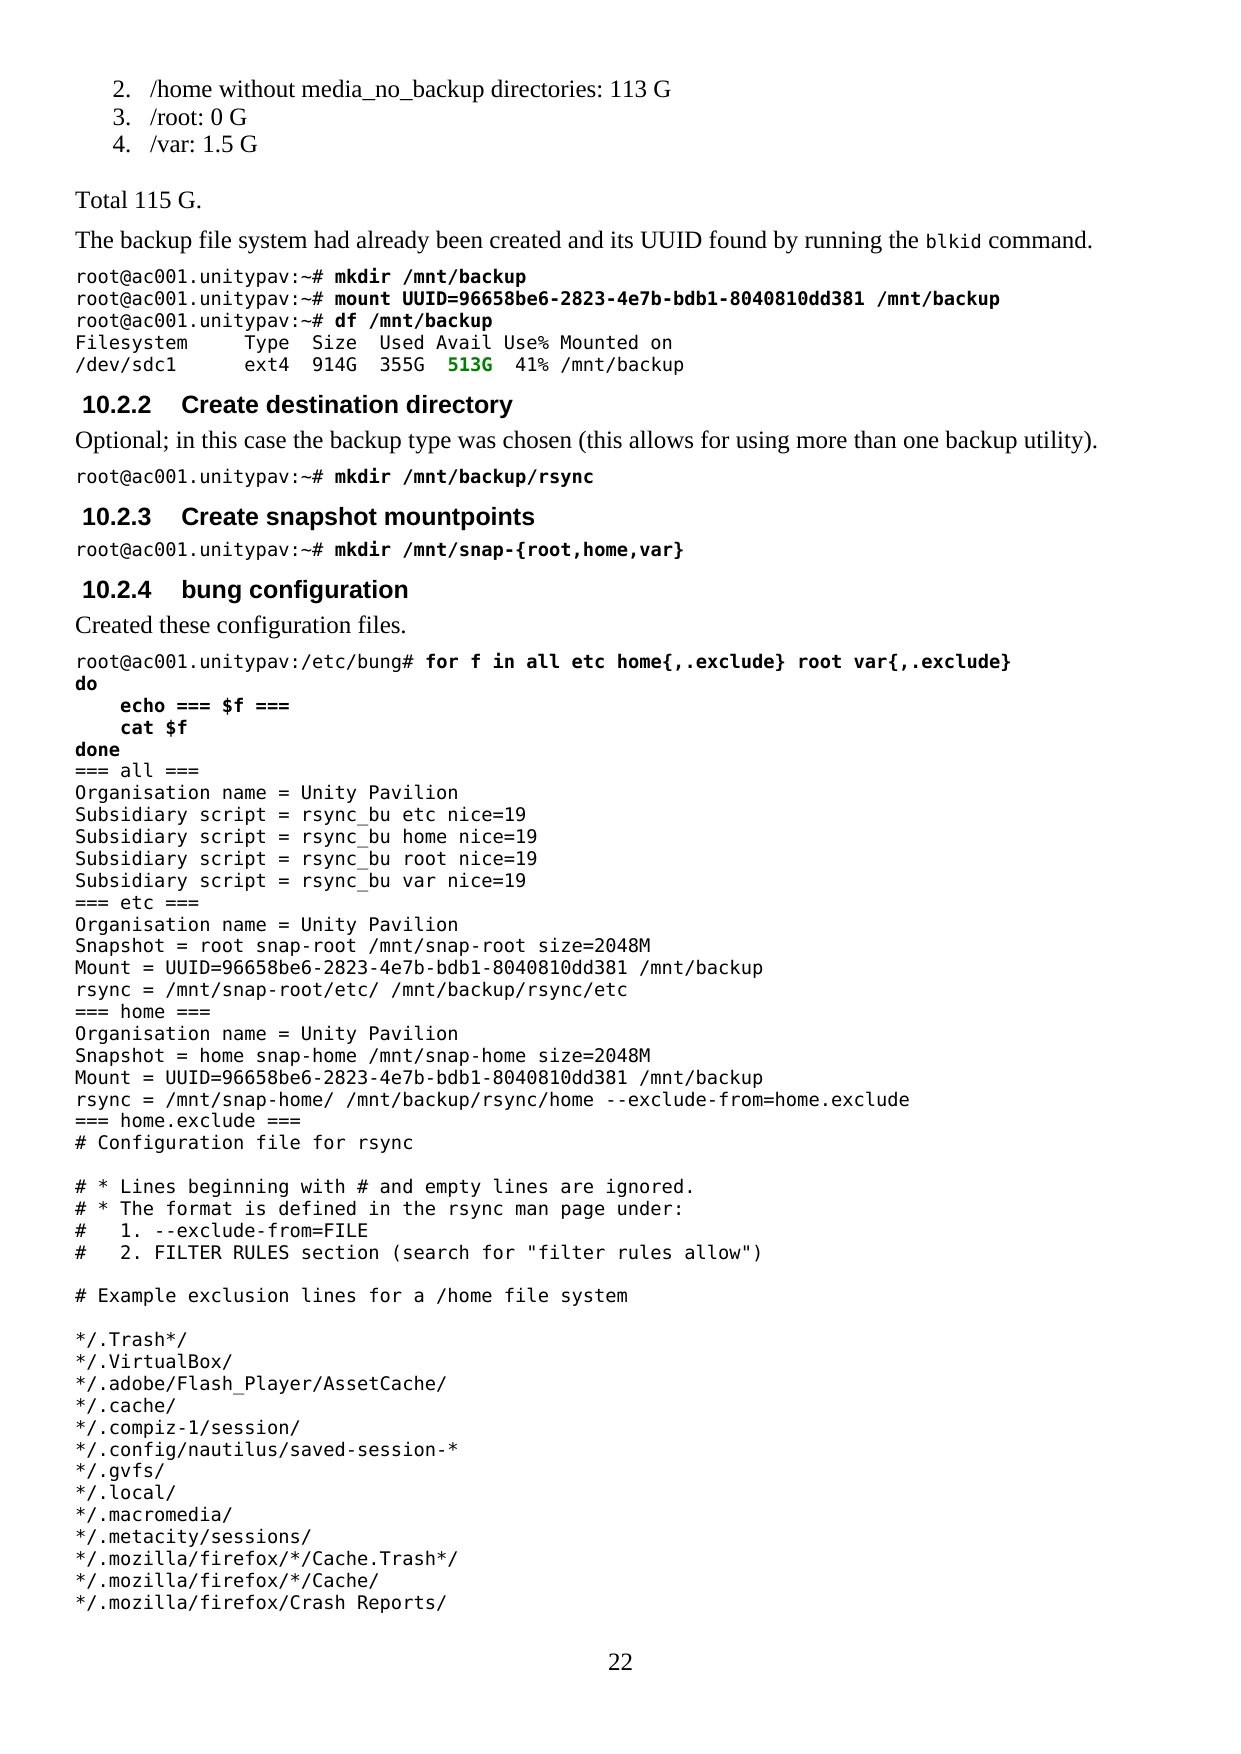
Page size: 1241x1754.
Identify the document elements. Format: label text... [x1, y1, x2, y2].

text Filesystem Type Size Used Avail Use% Mounted on [75, 332, 1166, 354]
text === etc === [75, 892, 1166, 913]
text Subsidiary script = rsync_bu root nice=19 [75, 848, 1166, 870]
subtitle Create snapshot mountpoints [75, 503, 1166, 531]
text # * The format is defined in the rsync man page under: [75, 1198, 1166, 1220]
text rsync = /mnt/snap-root/etc/ /mnt/backup/rsync/etc [75, 979, 1166, 1001]
text Snapshot = root snap-root /mnt/snap-root size=2048M [75, 935, 1166, 957]
text */.VirtualBox/ [75, 1351, 1166, 1373]
text done [75, 738, 1166, 760]
text */.adobe/Flash_Player/AssetCache/ [75, 1373, 1166, 1395]
text # Example exclusion lines for a /home file system [75, 1285, 1166, 1307]
text Total 115 G. [75, 186, 1166, 213]
text do [75, 673, 1166, 695]
text Organisation name = Unity Pavilion [75, 913, 1166, 935]
text # 1. --exclude-from=FILE [75, 1220, 1166, 1242]
text */.macromedia/ [75, 1504, 1166, 1526]
text */.gvfs/ [75, 1460, 1166, 1482]
text Subsidiary script = rsync_bu var nice=19 [75, 870, 1166, 892]
text # * Lines beginning with # and empty lines are ignored. [75, 1176, 1166, 1198]
text The backup file system had already been created and its UUID found by running the blkid command. [75, 226, 1166, 254]
list /home without media_no_backup directories: 113 G [112, 75, 1166, 103]
text Optional; in this case the backup type was chosen (this allows for using more than one backup utility). [75, 426, 1166, 454]
text === home === [75, 1001, 1166, 1023]
text Organisation name = Unity Pavilion [75, 1023, 1166, 1045]
text */.metacity/sessions/ [75, 1526, 1166, 1548]
text Mount = UUID=96658be6-2823-4e7b-bdb1-8040810dd381 /mnt/backup [75, 957, 1166, 979]
text */.mozilla/firefox/*/Cache/ [75, 1570, 1166, 1592]
text # 2. FILTER RULES section (search for "filter rules allow") [75, 1242, 1166, 1263]
text echo === $f === [75, 695, 1166, 717]
text root@ac001.unitypav:~# mkdir /mnt/snap-{root,home,var} [75, 538, 1166, 560]
text Subsidiary script = rsync_bu etc nice=19 [75, 804, 1166, 826]
subtitle Create destination directory [75, 391, 1166, 418]
list /root: 0 G [112, 103, 1166, 130]
subtitle bung configuration [75, 575, 1166, 603]
text root@ac001.unitypav:~# df /mnt/backup [75, 310, 1166, 332]
text rsync = /mnt/snap-home/ /mnt/backup/rsync/home --exclude-from=home.exclude [75, 1088, 1166, 1110]
text */.local/ [75, 1482, 1166, 1504]
text */.mozilla/firefox/*/Cache.Trash*/ [75, 1548, 1166, 1570]
text root@ac001.unitypav:/etc/bung# for f in all etc home{,.exclude} root var{,.exclude} [75, 651, 1166, 673]
text root@ac001.unitypav:~# mkdir /mnt/backup/rsync [75, 466, 1166, 488]
text /dev/sdc1 ext4 914G 355G 513G 41% /mnt/backup [75, 354, 1166, 376]
text === all === [75, 760, 1166, 782]
text */.config/nautilus/saved-session-* [75, 1438, 1166, 1460]
text Subsidiary script = rsync_bu home nice=19 [75, 826, 1166, 848]
text */.compiz-1/session/ [75, 1417, 1166, 1438]
text Organisation name = Unity Pavilion [75, 782, 1166, 804]
text === home.exclude === [75, 1110, 1166, 1132]
list /var: 1.5 G [112, 130, 1166, 186]
text # Configuration file for rsync [75, 1132, 1166, 1154]
text */.cache/ [75, 1395, 1166, 1417]
text Mount = UUID=96658be6-2823-4e7b-bdb1-8040810dd381 /mnt/backup [75, 1067, 1166, 1088]
text root@ac001.unitypav:~# mount UUID=96658be6-2823-4e7b-bdb1-8040810dd381 /mnt/backup [75, 288, 1166, 310]
text */.Trash*/ [75, 1329, 1166, 1351]
text root@ac001.unitypav:~# mkdir /mnt/backup [75, 266, 1166, 288]
text Snapshot = home snap-home /mnt/snap-home size=2048M [75, 1045, 1166, 1067]
text */.mozilla/firefox/Crash Reports/ [75, 1592, 1166, 1613]
text Created these configuration files. [75, 611, 1166, 638]
text cat $f [75, 717, 1166, 738]
